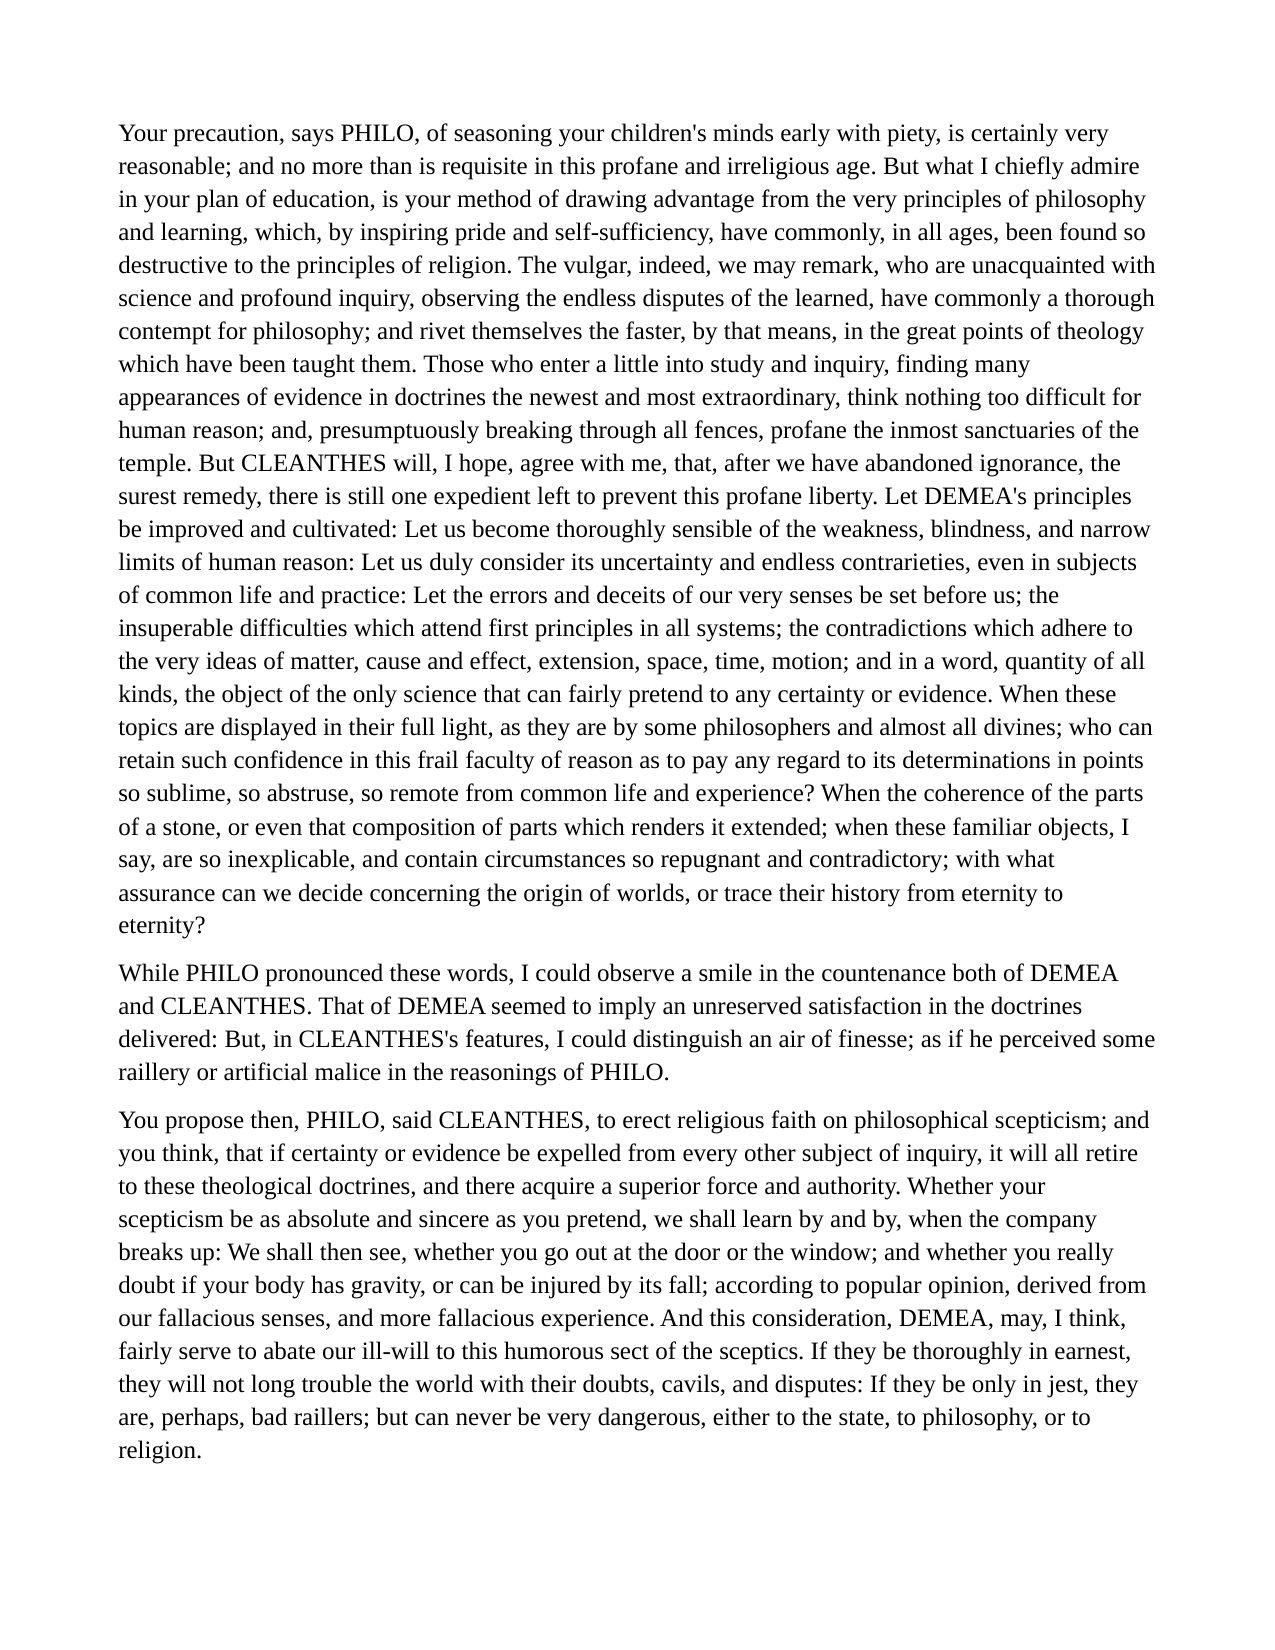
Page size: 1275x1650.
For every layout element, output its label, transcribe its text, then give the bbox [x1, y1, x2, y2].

text While PHILO pronounced these words, I could observe a smile in the countenance both of DEMEA and CLEANTHES. That of DEMEA seemed to imply an unreserved satisfaction in the doctrines delivered: But, in CLEANTHES's features, I could distinguish an air of finesse; as if he perceived some raillery or artificial malice in the reasonings of PHILO. [118, 958, 1157, 1086]
text You propose then, PHILO, said CLEANTHES, to erect religious faith on philosophical scepticism; and you think, that if certainty or evidence be expelled from every other subject of inquiry, it will all retire to these theological doctrines, and there acquire a superior force and authority. Whether your scepticism be as absolute and sincere as you pretend, we shall learn by and by, when the company breaks up: We shall then see, whether you go out at the door or the window; and whether you really doubt if your body has gravity, or can be injured by its fall; according to popular opinion, derived from our fallacious senses, and more fallacious experience. And this consideration, DEMEA, may, I think, fairly serve to abate our ill-will to this humorous sect of the sceptics. If they be thoroughly in earnest, they will not long trouble the world with their doubts, cavils, and disputes: If they be only in jest, they are, perhaps, bad raillers; but can never be very dangerous, either to the state, to philosophy, or to religion. [118, 1105, 1157, 1464]
text Your precaution, says PHILO, of seasoning your children's minds early with piety, is certainly very reasonable; and no more than is requisite in this profane and irreligious age. But what I chiefly admire in your plan of education, is your method of drawing advantage from the very principles of philosophy and learning, which, by inspiring pride and self-sufficiency, have commonly, in all ages, been found so destructive to the principles of religion. The vulgar, indeed, we may remark, who are unacquainted with science and profound inquiry, observing the endless disputes of the learned, have commonly a thorough contempt for philosophy; and rivet themselves the faster, by that means, in the great points of theology which have been taught them. Those who enter a little into study and inquiry, finding many appearances of evidence in doctrines the newest and most extraordinary, think nothing too difficult for human reason; and, presumptuously breaking through all fences, profane the inmost sanctuaries of the temple. But CLEANTHES will, I hope, agree with me, that, after we have abandoned ignorance, the surest remedy, there is still one expedient left to prevent this profane liberty. Let DEMEA's principles be improved and cultivated: Let us become thoroughly sensible of the weakness, blindness, and narrow limits of human reason: Let us duly consider its uncertainty and endless contrarieties, even in subjects of common life and practice: Let the errors and deceits of our very senses be set before us; the insuperable difficulties which attend first principles in all systems; the contradictions which adhere to the very ideas of matter, cause and effect, extension, space, time, motion; and in a word, quantity of all kinds, the object of the only science that can fairly pretend to any certainty or evidence. When these topics are displayed in their full light, as they are by some philosophers and almost all divines; who can retain such confidence in this frail faculty of reason as to pay any regard to its determinations in points so sublime, so abstruse, so remote from common life and experience? When the coherence of the parts of a stone, or even that composition of parts which renders it extended; when these familiar objects, I say, are so inexplicable, and contain circumstances so repugnant and contradictory; with what assurance can we decide concerning the origin of worlds, or trace their history from eternity to eternity? [118, 118, 1157, 939]
